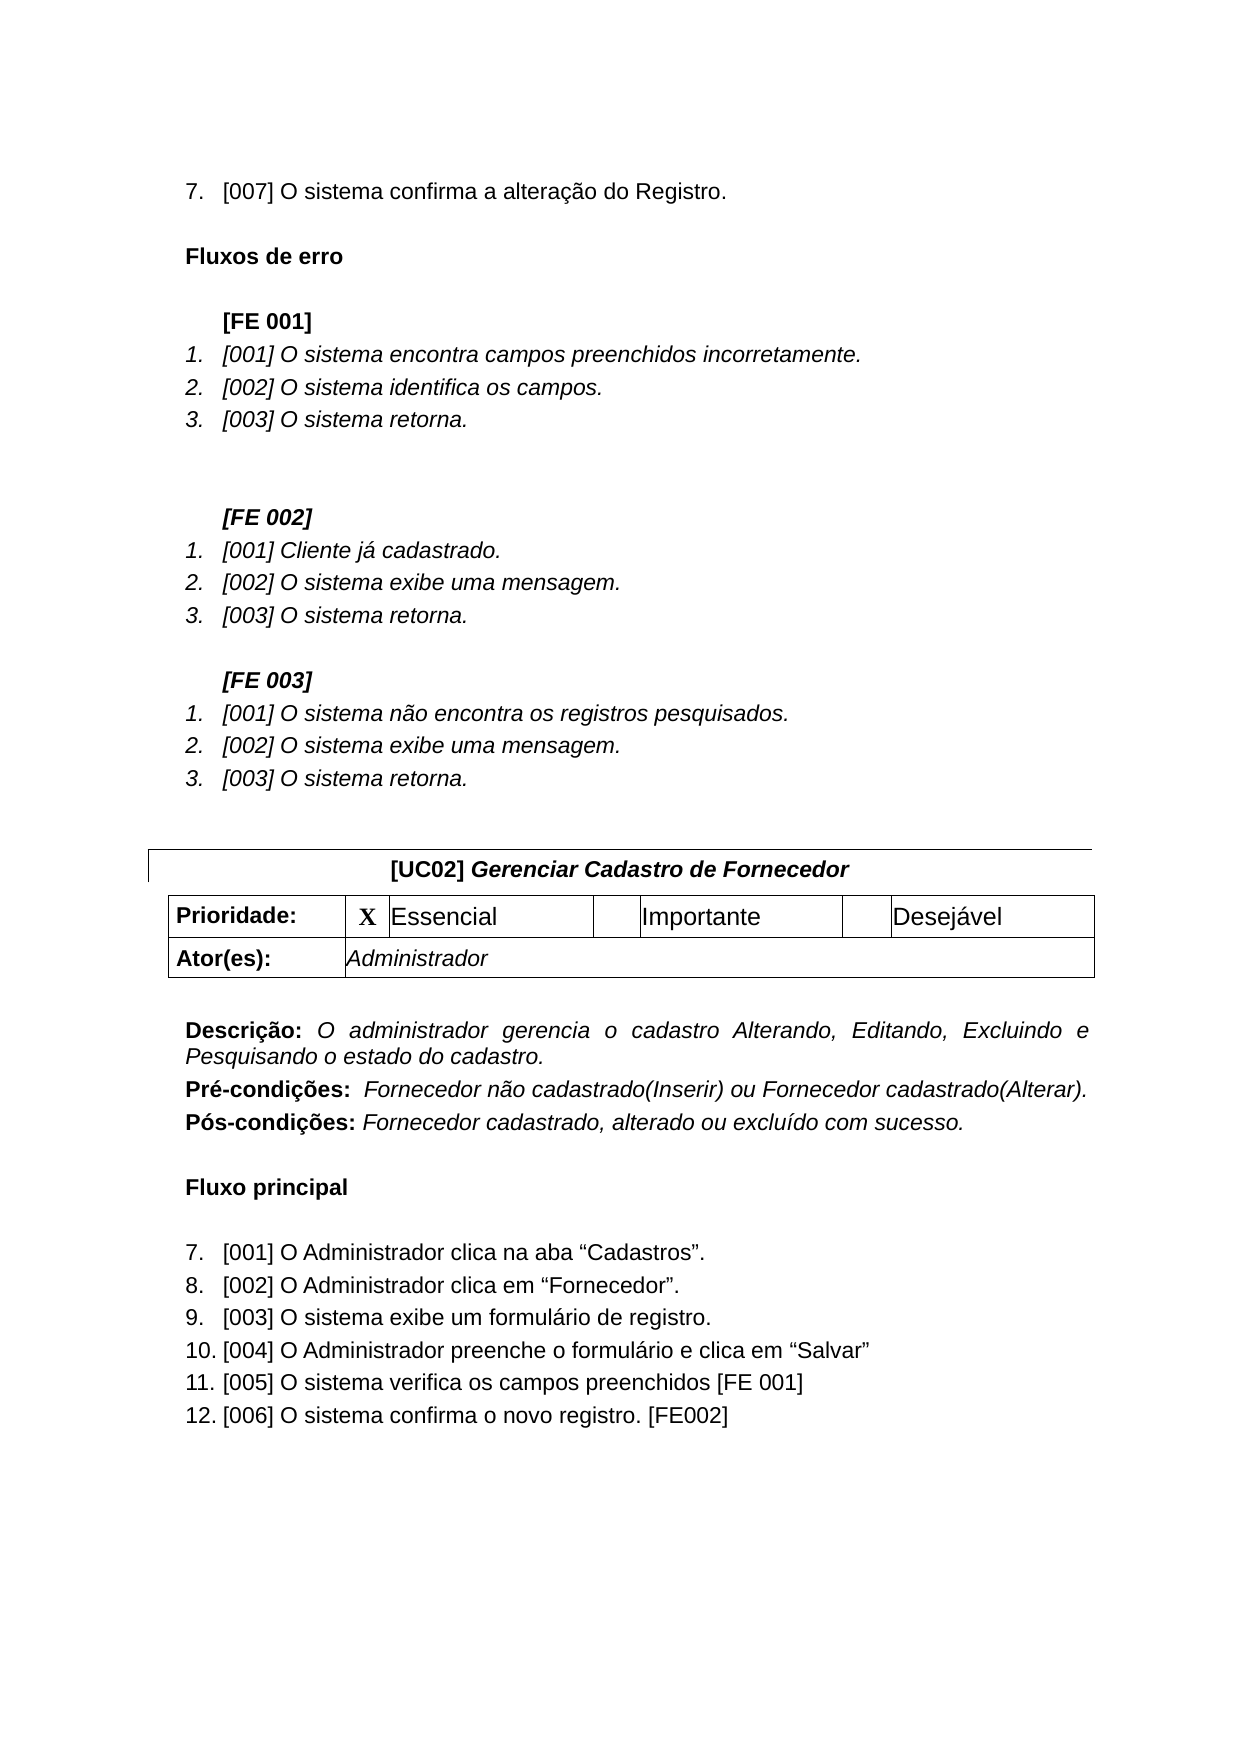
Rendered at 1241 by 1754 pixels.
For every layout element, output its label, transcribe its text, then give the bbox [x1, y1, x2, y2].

list [003] O sistema retorna. [185, 602, 1092, 628]
list [002] O sistema identifica os campos. [185, 373, 1092, 400]
table_header Importante [641, 896, 842, 937]
table_cell Administrador [346, 938, 1094, 977]
text Fluxo principal [185, 1174, 1092, 1200]
list [002] O Administrador clica em “Fornecedor”. [185, 1272, 1092, 1298]
table_header Essencial [390, 896, 593, 937]
list [007] O sistema confirma a alteração do Registro. [185, 178, 1092, 204]
text [UC02] Gerenciar Cadastro de Fornecedor [149, 850, 1092, 882]
table_header [594, 896, 640, 937]
text Pré-condições: Fornecedor não cadastrado(Inserir) ou Fornecedor cadastrado(Alterar). [185, 1076, 1092, 1102]
list [002] O sistema exibe uma mensagem. [185, 569, 1092, 596]
list [004] O Administrador preenche o formulário e clica em “Salvar” [185, 1337, 1092, 1363]
text [FE 001] [223, 308, 1092, 335]
list [001] Cliente já cadastrado. [185, 537, 1092, 563]
list [003] O sistema exibe um formulário de registro. [185, 1304, 1092, 1331]
table_header Desejável [892, 896, 1094, 937]
table_header [843, 896, 891, 937]
text Fluxos de erro [185, 243, 1092, 269]
list [005] O sistema verifica os campos preenchidos [FE 001] [185, 1369, 1092, 1396]
list [003] O sistema retorna. [185, 406, 1092, 432]
list [003] O sistema retorna. [185, 765, 1092, 791]
text Descrição: O administrador gerencia o cadastro Alterando, Editando, Excluindo e Pesquisando o estado do cadastro. [185, 1017, 1092, 1070]
list [001] O Administrador clica na aba “Cadastros”. [185, 1239, 1092, 1265]
list [001] O sistema encontra campos preenchidos incorretamente. [185, 341, 1092, 367]
table_header Prioridade: [169, 896, 345, 937]
list [001] O sistema não encontra os registros pesquisados. [185, 699, 1092, 726]
table_header X [346, 896, 389, 937]
text [FE 002] [223, 504, 1092, 530]
text Pós-condições: Fornecedor cadastrado, alterado ou excluído com sucesso. [185, 1108, 1092, 1135]
table_cell Ator(es): [169, 938, 345, 977]
list [006] O sistema confirma o novo registro. [FE002] [185, 1402, 1092, 1428]
text [FE 003] [223, 667, 1092, 693]
list [002] O sistema exibe uma mensagem. [185, 732, 1092, 758]
